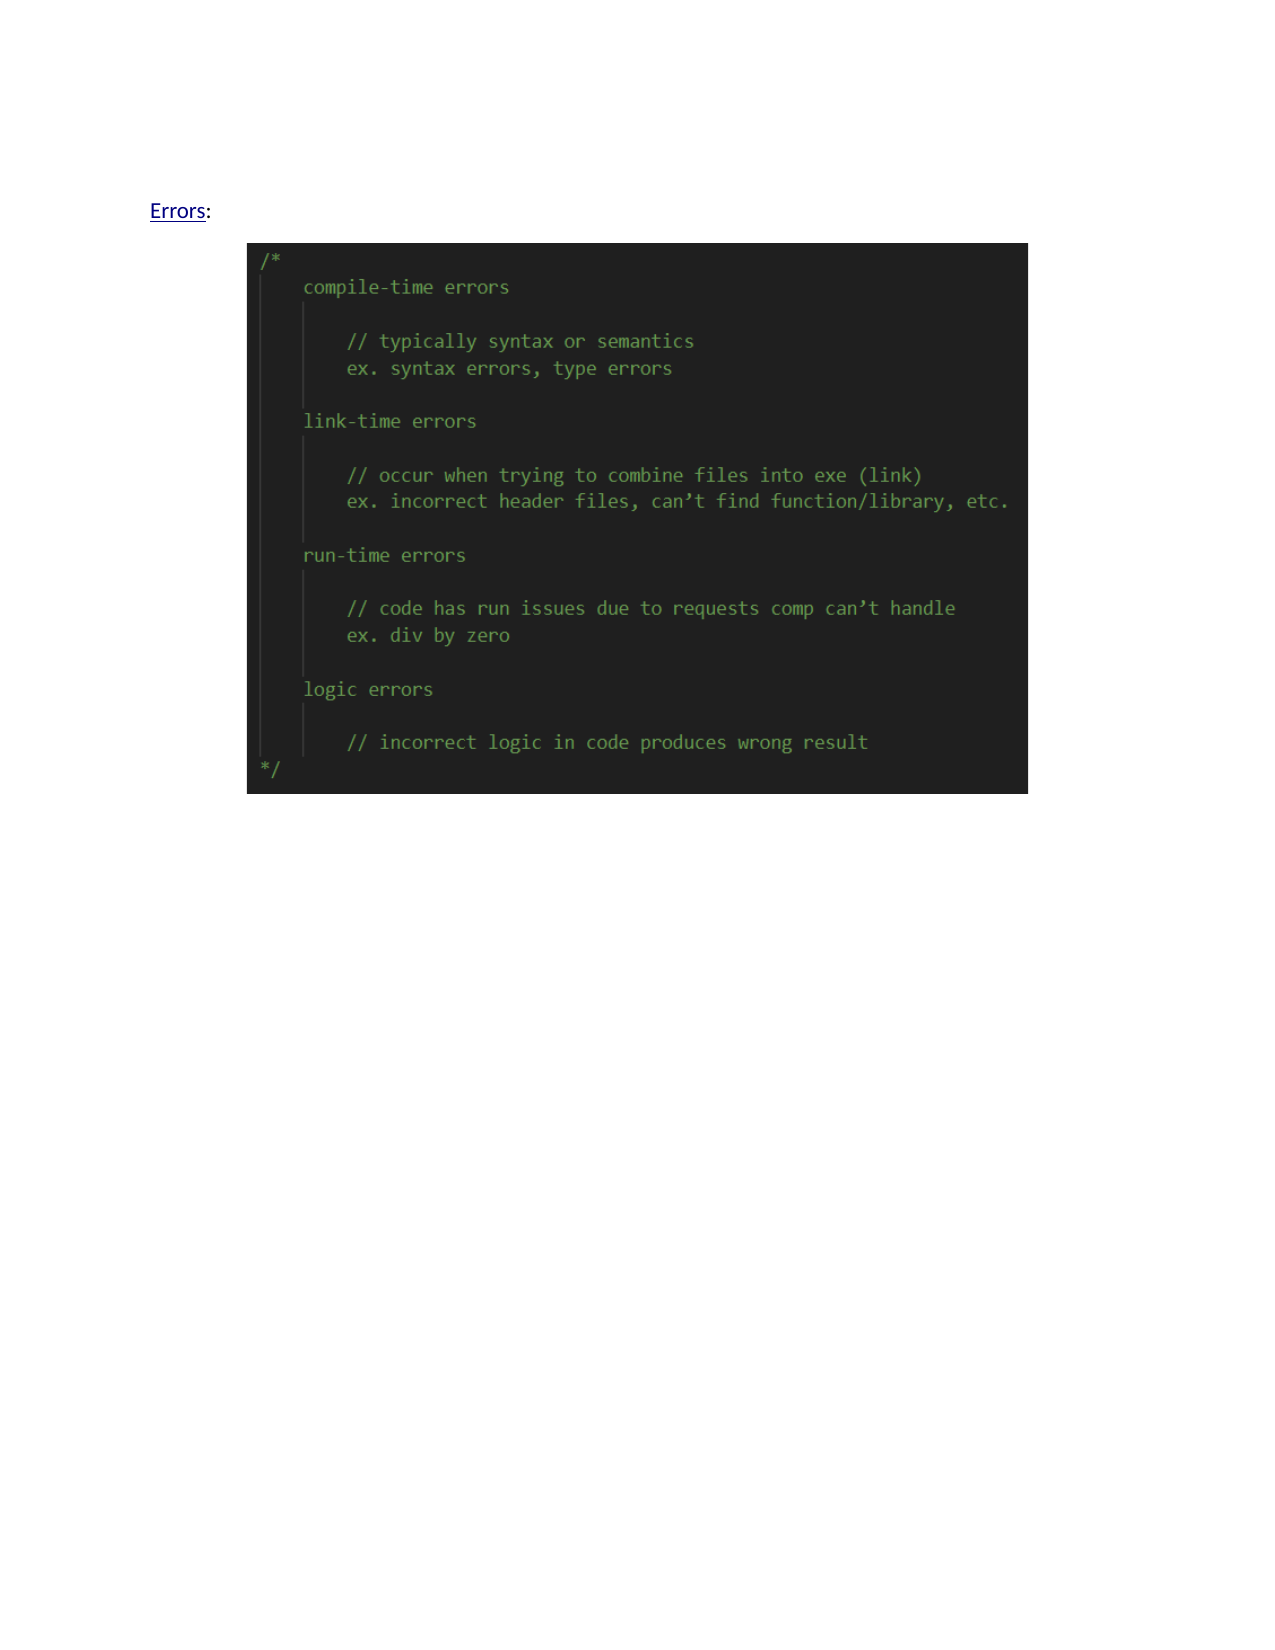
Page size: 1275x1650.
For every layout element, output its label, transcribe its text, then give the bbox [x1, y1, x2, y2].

text Errors: [150, 197, 1125, 224]
